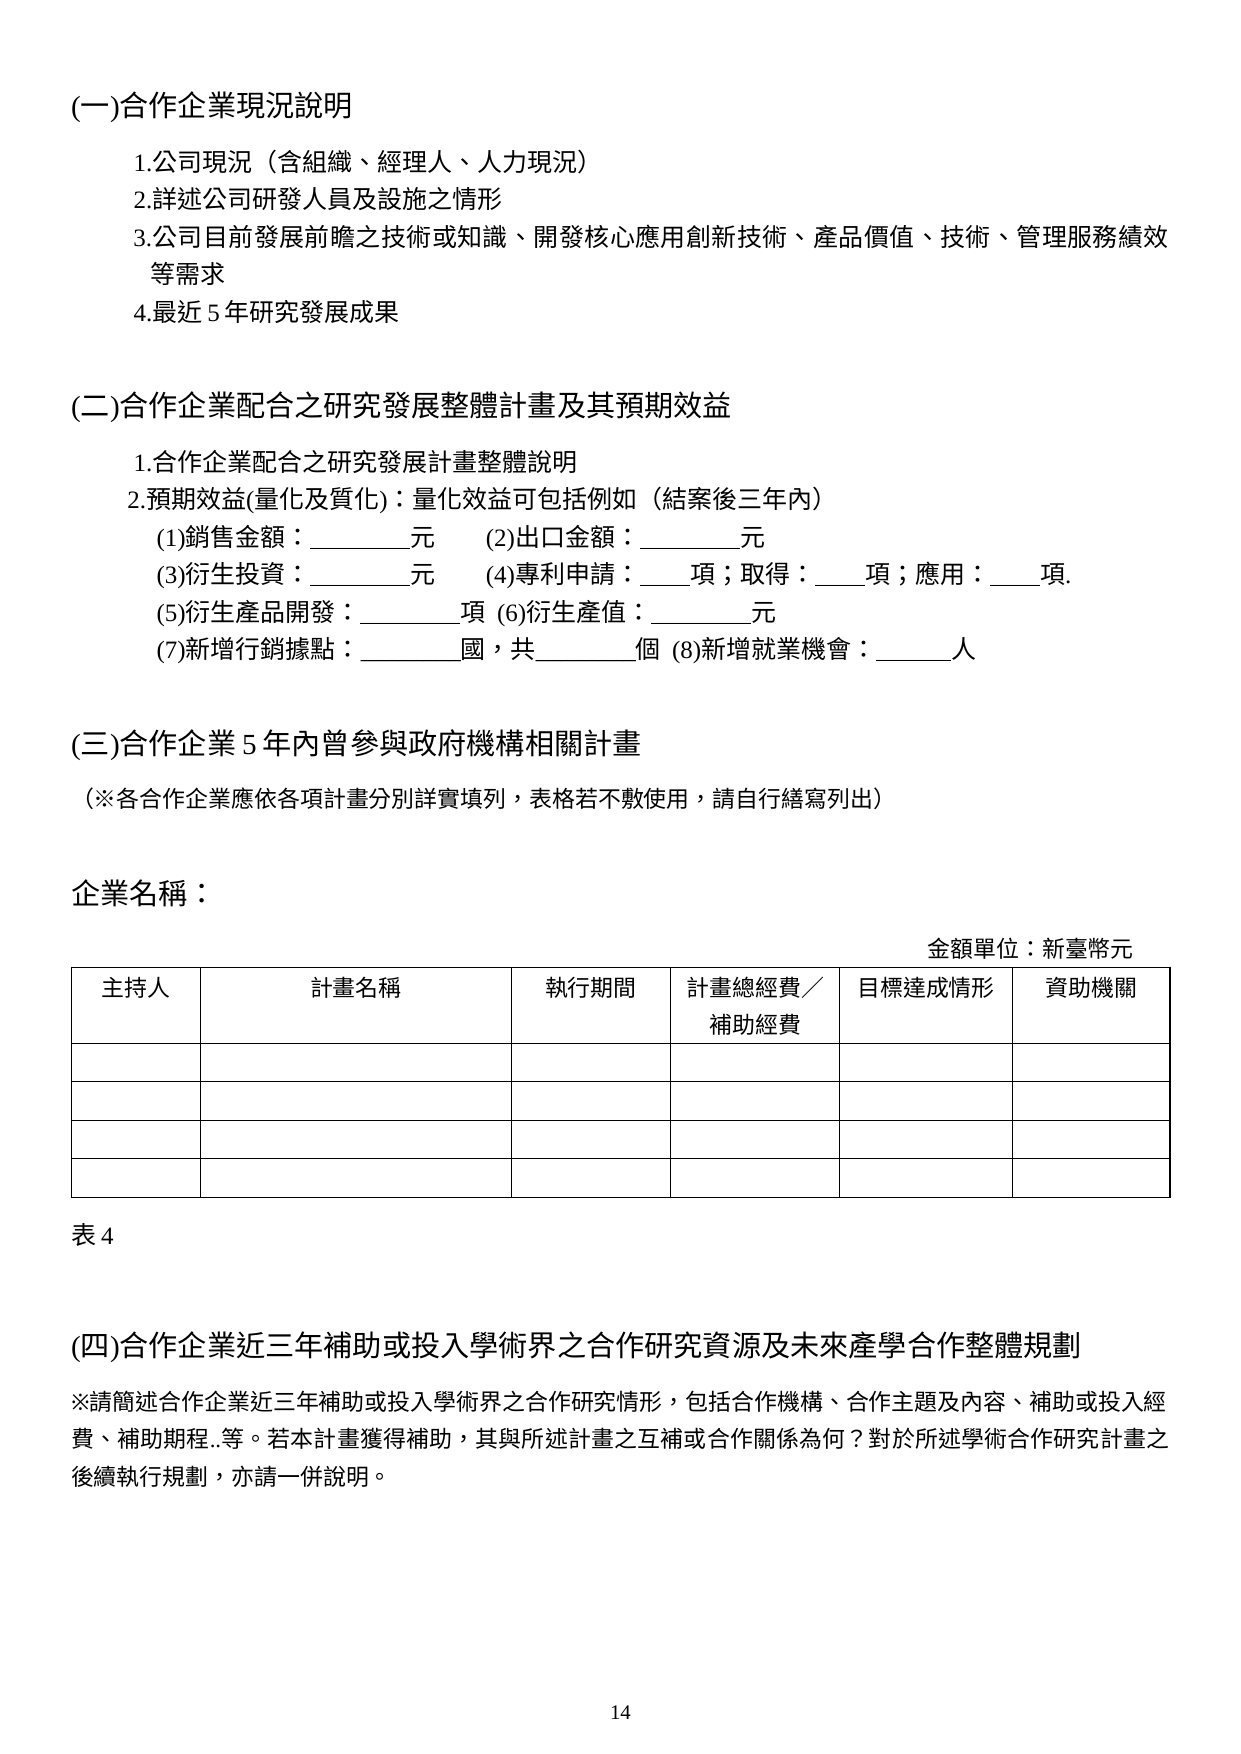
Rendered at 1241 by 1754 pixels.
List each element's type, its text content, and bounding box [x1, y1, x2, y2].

table_cell [840, 1159, 1012, 1197]
table_cell [840, 1044, 1012, 1081]
table_cell [1013, 1082, 1169, 1120]
text 1.合作企業配合之研究發展計畫整體說明 [71, 442, 1169, 479]
table_header 主持人 [72, 968, 200, 1043]
table_cell [671, 1121, 839, 1158]
table_cell [72, 1121, 200, 1158]
table_header 目標達成情形 [840, 968, 1012, 1043]
text (1)銷售金額：＿＿＿＿元 (2)出口金額：＿＿＿＿元 [156, 517, 1169, 554]
table_cell [512, 1121, 670, 1158]
table_cell [201, 1121, 511, 1158]
text (7)新增行銷據點：________國，共________個 (8)新增就業機會：＿＿＿人 [156, 629, 1169, 667]
table_cell [671, 1044, 839, 1081]
text (二)合作企業配合之研究發展整體計畫及其預期效益 [71, 367, 1169, 442]
table_cell [201, 1082, 511, 1120]
text 金額單位：新臺幣元 [71, 929, 1169, 967]
text (三)合作企業5年內曾參與政府機構相關計畫 [71, 704, 1169, 779]
table_cell [512, 1159, 670, 1197]
table_cell [840, 1082, 1012, 1120]
table_cell [512, 1044, 670, 1081]
text 企業名稱： [71, 854, 1169, 929]
text (3)衍生投資：＿＿＿＿元 (4)專利申請：＿＿項；取得：＿＿項；應用：＿＿項. [156, 554, 1169, 592]
text 2.預期效益(量化及質化)：量化效益可包括例如（結案後三年內） [121, 479, 1169, 517]
table_cell [72, 1082, 200, 1120]
table_cell [671, 1082, 839, 1120]
table_cell [840, 1121, 1012, 1158]
text （※各合作企業應依各項計畫分別詳實填列，表格若不敷使用，請自行繕寫列出） [71, 779, 1169, 817]
table_cell [201, 1044, 511, 1081]
table_cell [72, 1044, 200, 1081]
table_header 資助機關 [1013, 968, 1169, 1043]
text (5)衍生產品開發：＿＿＿＿項 (6)衍生產值：＿＿＿＿元 [156, 592, 1169, 629]
text (四)合作企業近三年補助或投入學術界之合作研究資源及未來產學合作整體規劃 [71, 1306, 1169, 1381]
table_cell [72, 1159, 200, 1197]
table_header 計畫名稱 [201, 968, 511, 1043]
text 2.詳述公司研發人員及設施之情形 [133, 179, 1169, 217]
table_cell [1013, 1121, 1169, 1158]
text (一)合作企業現況說明 [71, 67, 1169, 142]
table_header 計畫總經費／ 補助經費 [671, 968, 839, 1043]
text 1.公司現況（含組織、經理人、人力現況） [133, 142, 1169, 179]
text 3.公司目前發展前瞻之技術或知識、開發核心應用創新技術、產品價值、技術、管理服務績效等需求 [133, 217, 1169, 292]
table_cell [1013, 1044, 1169, 1081]
text 4.最近5年研究發展成果 [133, 292, 1169, 329]
table_header 執行期間 [512, 968, 670, 1043]
table_cell [1013, 1159, 1169, 1197]
table_cell [671, 1159, 839, 1197]
text ※請簡述合作企業近三年補助或投入學術界之合作研究情形，包括合作機構、合作主題及內容、補助或投入經費、補助期程..等。若本計畫獲得補助，其與所述計畫之互補或合作關係為何？對於所述學術合作研究計畫之後續執行規劃，亦請一併說明。 [71, 1381, 1169, 1494]
table_cell [201, 1159, 511, 1197]
table_cell [512, 1082, 670, 1120]
text 表4 [71, 1214, 1169, 1252]
